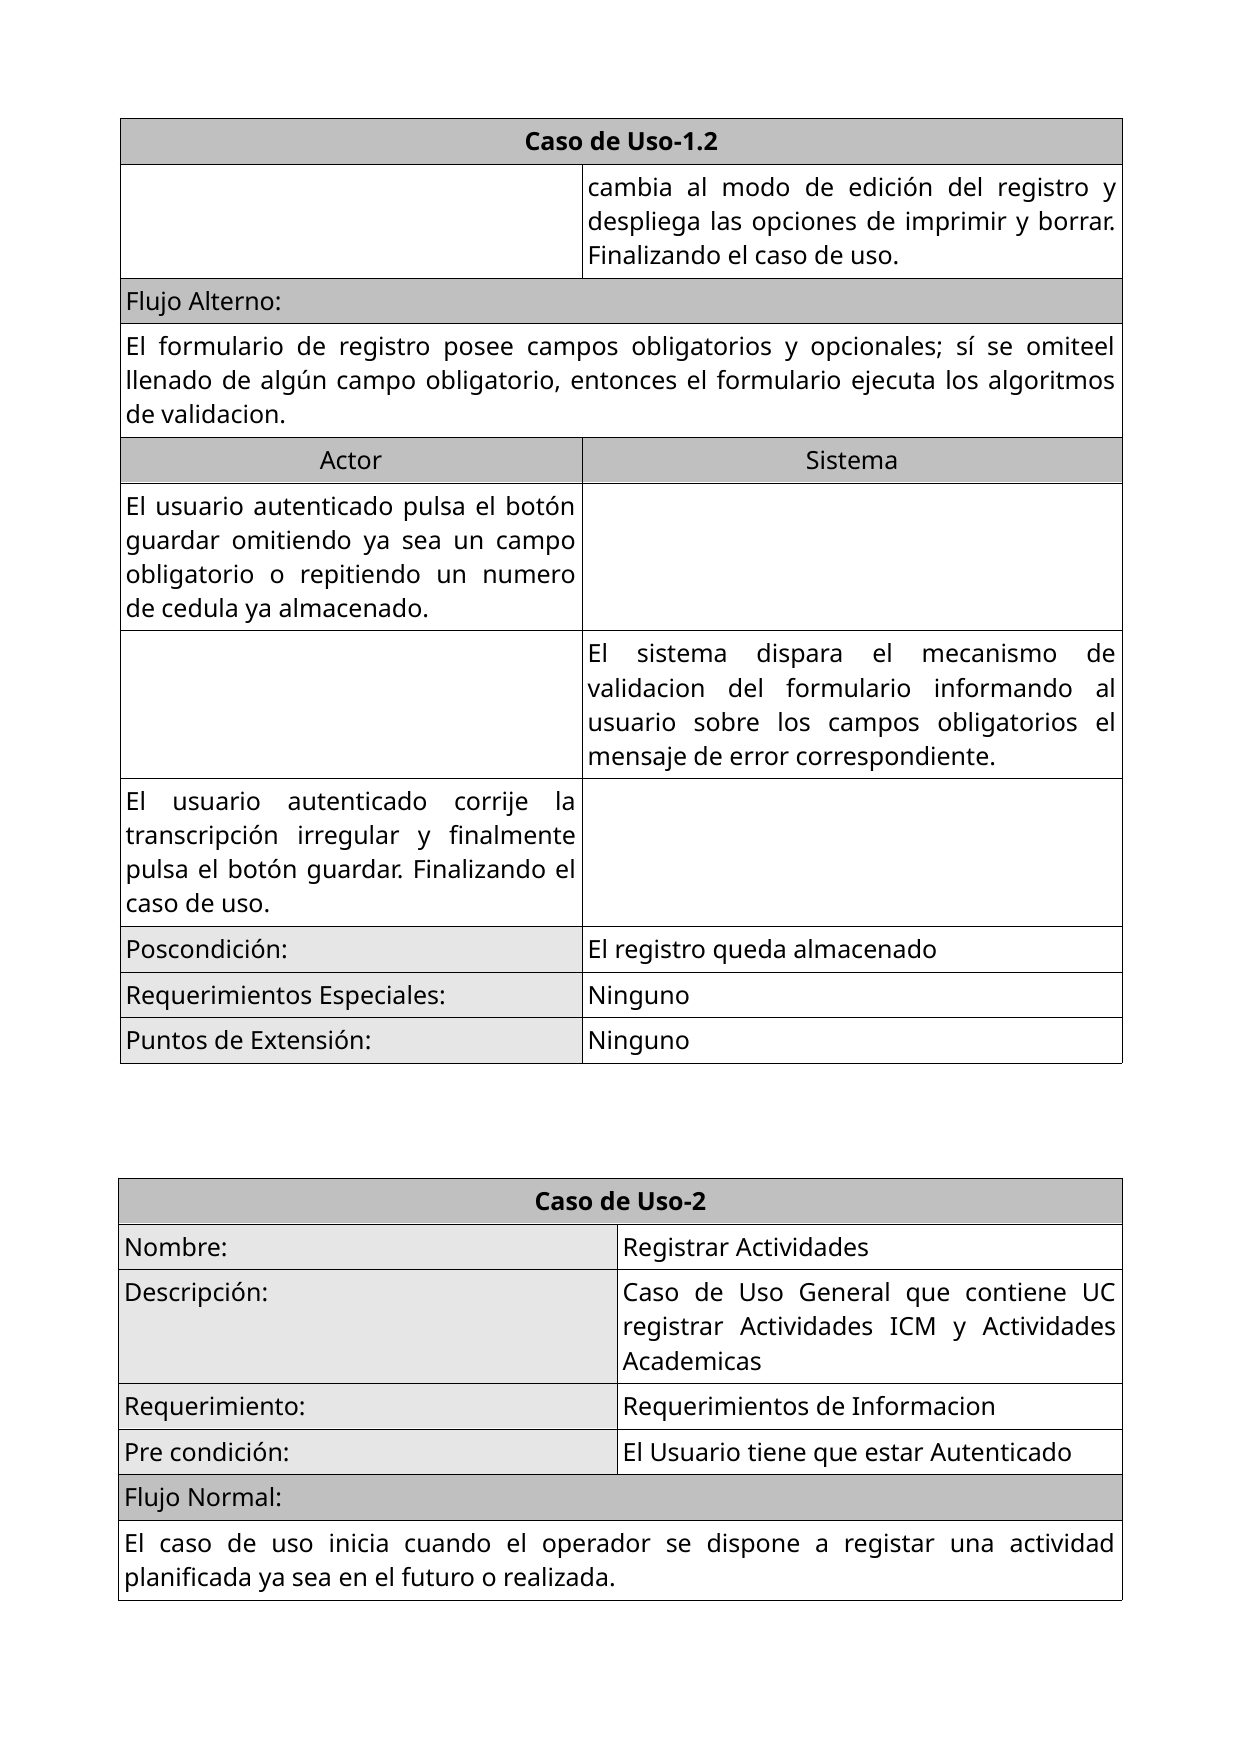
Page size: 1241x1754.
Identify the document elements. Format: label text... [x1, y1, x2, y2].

table_cell El formulario de registro posee campos obligatorios y opcionales; sí se omiteel llenado de algún campo obligatorio, entonces el formulario ejecuta los algoritmos de validacion. [121, 324, 1122, 437]
table_cell Registrar Actividades [618, 1225, 1122, 1269]
table_cell Sistema [583, 438, 1122, 482]
table_cell [121, 165, 582, 277]
table_cell Actor [121, 438, 582, 482]
table_cell Requerimientos Especiales: [121, 973, 582, 1017]
table_cell Requerimiento: [119, 1384, 617, 1428]
table_cell El usuario autenticado pulsa el botón guardar omitiendo ya sea un campo obligatorio o repitiendo un numero de cedula ya almacenado. [121, 484, 582, 630]
table_cell [583, 484, 1122, 630]
table_cell Ninguno [583, 1018, 1122, 1063]
table_cell Nombre: [119, 1225, 617, 1269]
table_cell Descripción: [119, 1270, 617, 1383]
table_cell Puntos de Extensión: [121, 1018, 582, 1063]
table_cell Flujo Normal: [119, 1475, 1122, 1520]
table_cell Poscondición: [121, 927, 582, 972]
table_cell Ninguno [583, 973, 1122, 1017]
table_cell cambia al modo de edición del registro y despliega las opciones de imprimir y borrar. Finalizando el caso de uso. [583, 165, 1122, 277]
table_cell El usuario autenticado corrije la transcripción irregular y finalmente pulsa el botón guardar. Finalizando el caso de uso. [121, 779, 582, 926]
table_header Caso de Uso-1.2 [121, 119, 1122, 164]
table_cell El registro queda almacenado [583, 927, 1122, 972]
table_cell El Usuario tiene que estar Autenticado [618, 1430, 1122, 1474]
table_cell Caso de Uso General que contiene UC registrar Actividades ICM y Actividades Academicas [618, 1270, 1122, 1383]
table_cell [583, 779, 1122, 926]
table_cell Flujo Alterno: [121, 279, 1122, 323]
table_cell Pre condición: [119, 1430, 617, 1474]
table_header Caso de Uso-2 [119, 1179, 1122, 1223]
table_cell El caso de uso inicia cuando el operador se dispone a registar una actividad planificada ya sea en el futuro o realizada. [119, 1521, 1122, 1599]
table_cell [121, 631, 582, 778]
table_cell Requerimientos de Informacion [618, 1384, 1122, 1428]
table_cell El sistema dispara el mecanismo de validacion del formulario informando al usuario sobre los campos obligatorios el mensaje de error correspondiente. [583, 631, 1122, 778]
